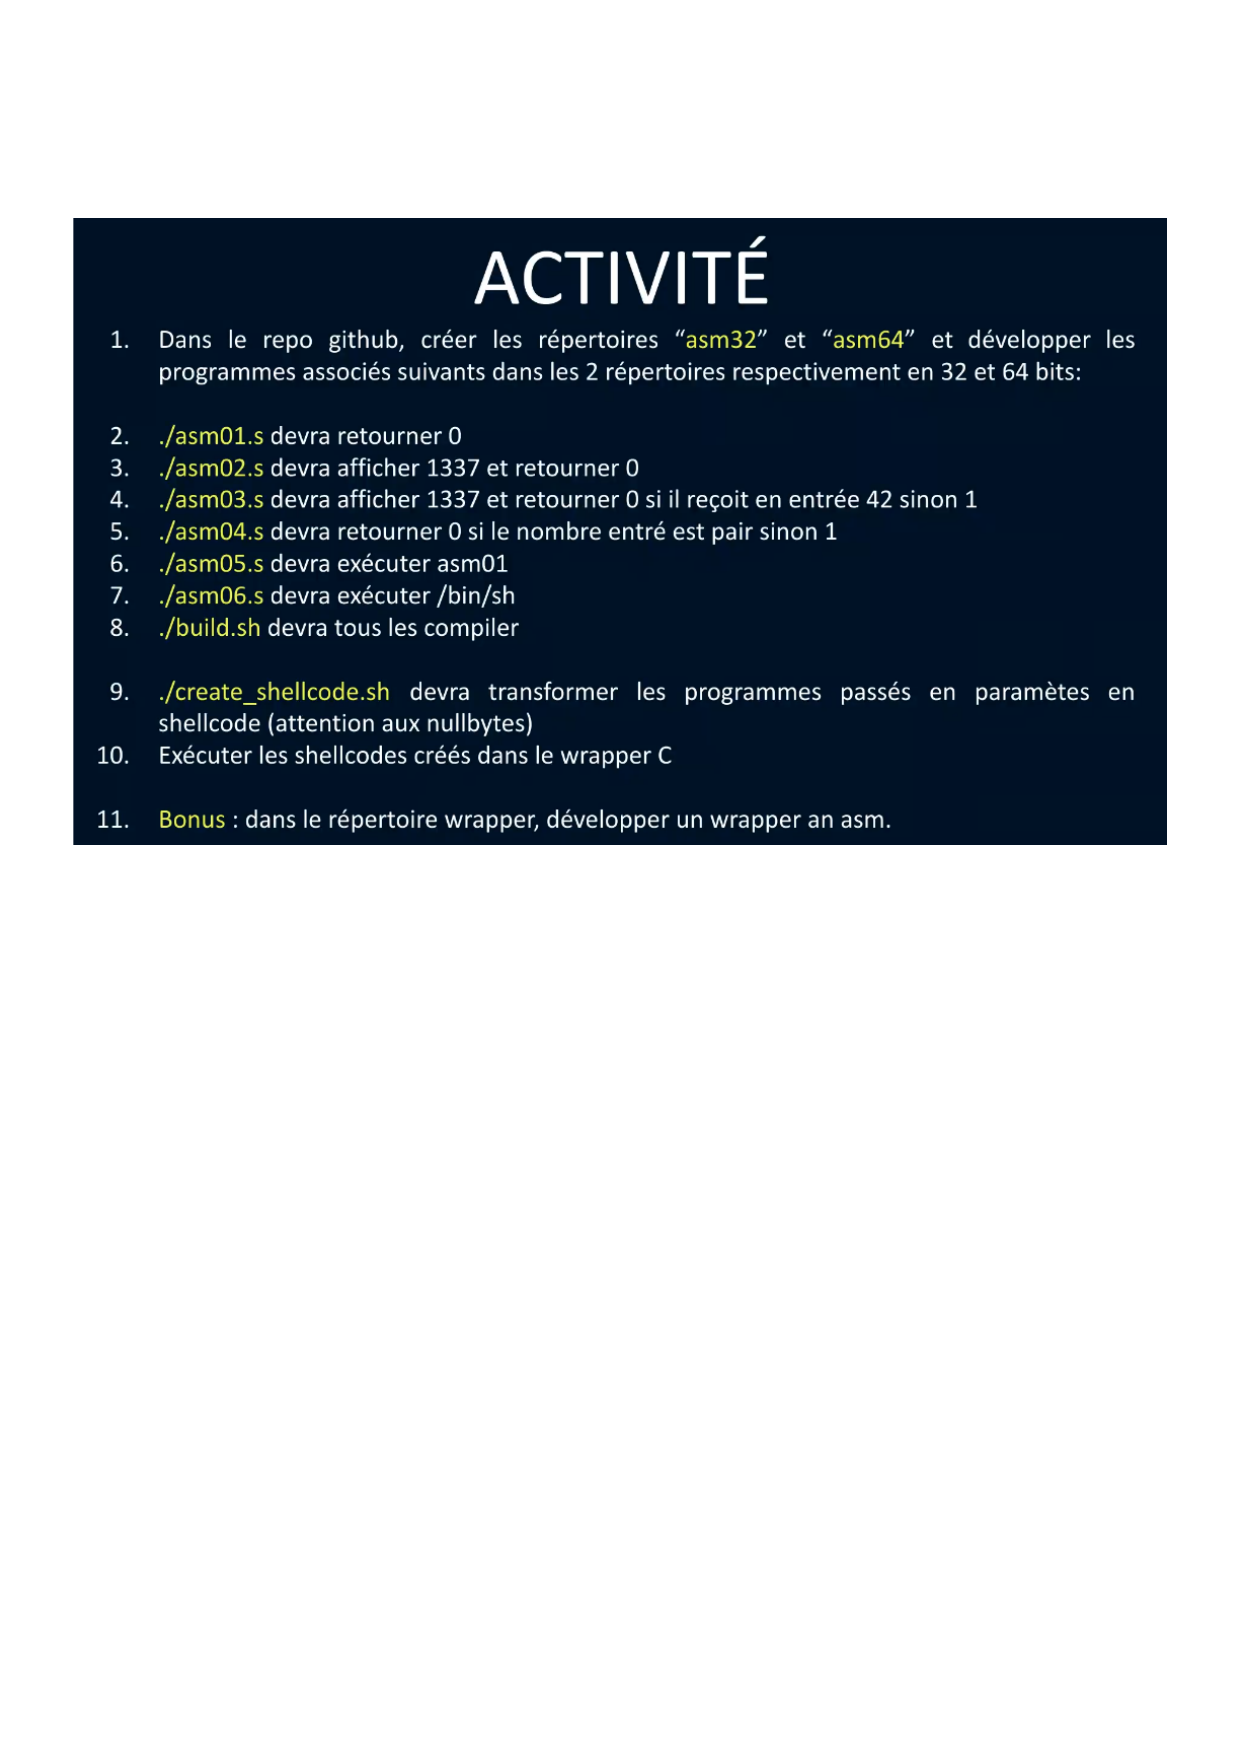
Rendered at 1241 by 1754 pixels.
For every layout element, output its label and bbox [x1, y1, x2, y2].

picture [73, 218, 1167, 845]
